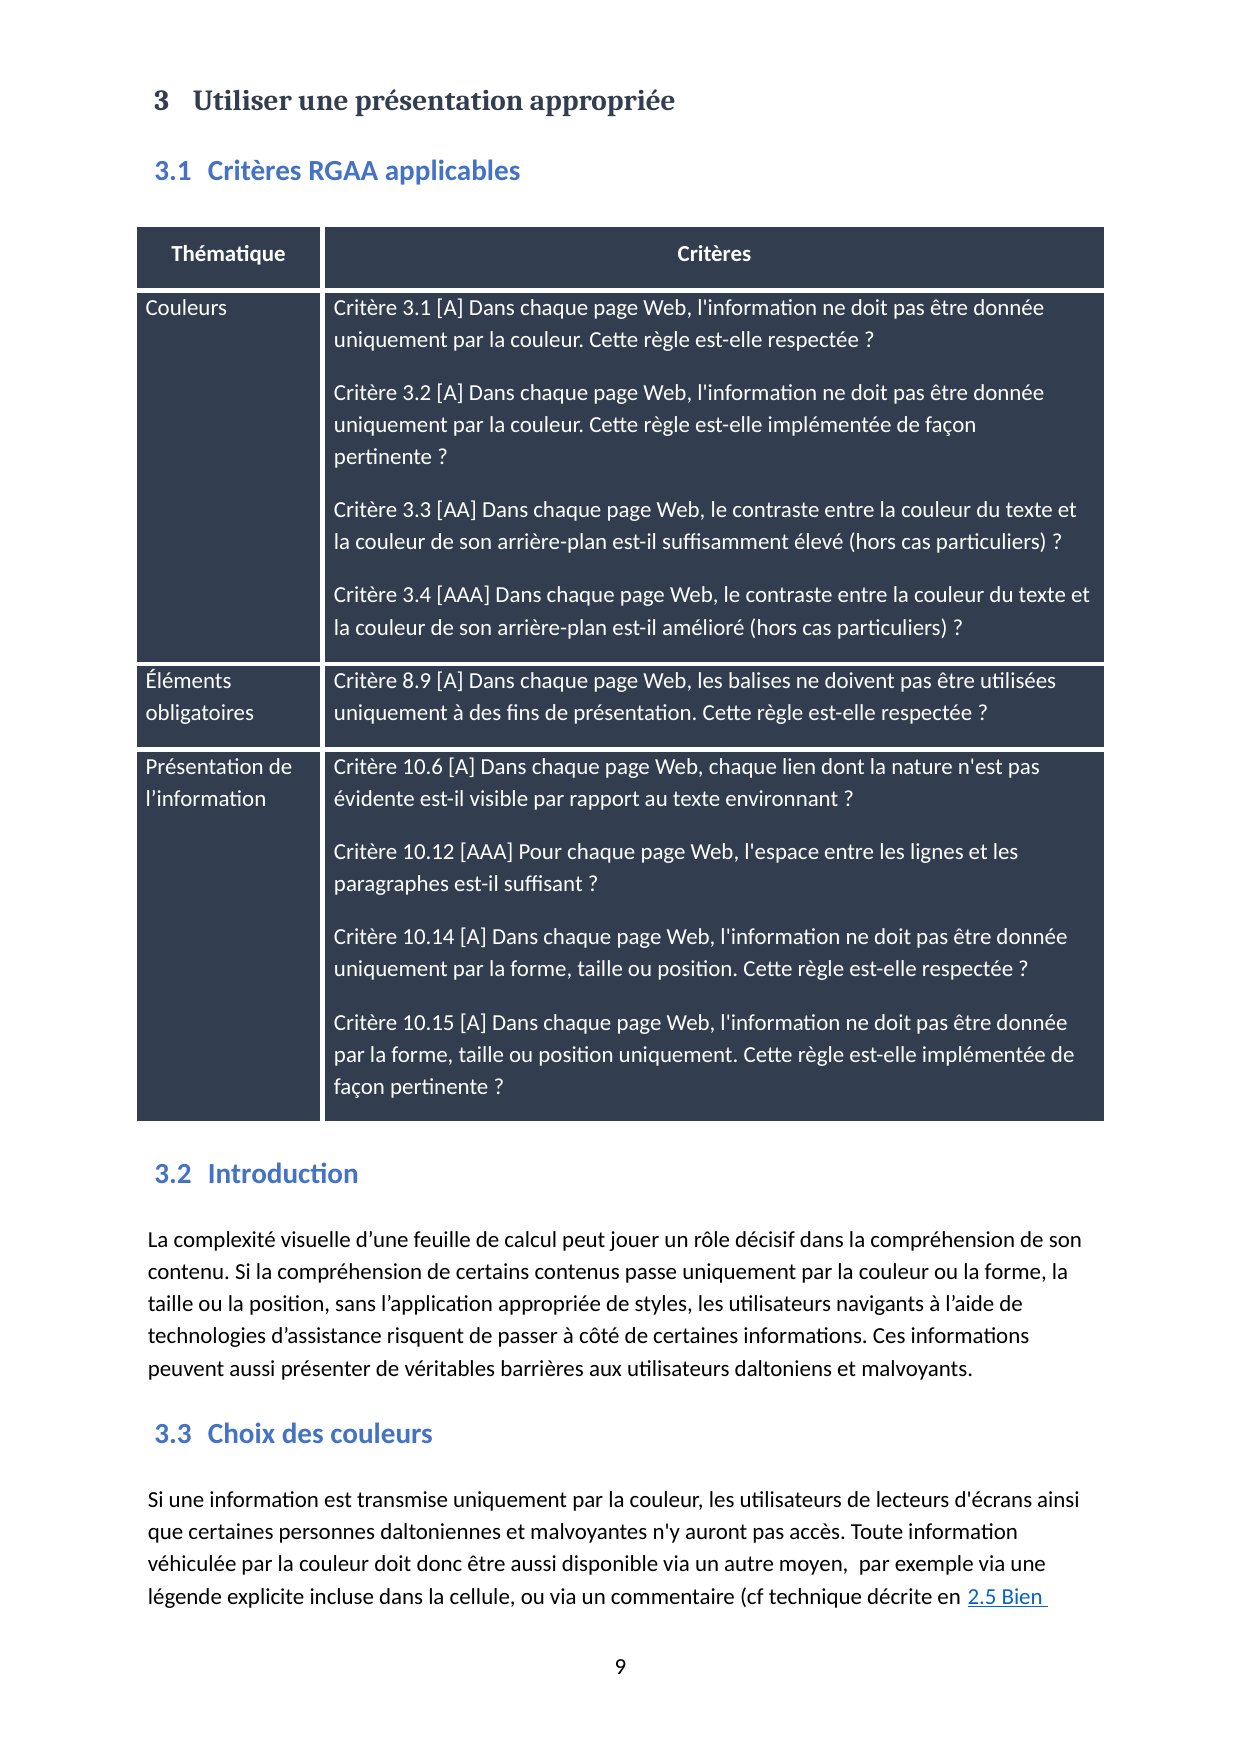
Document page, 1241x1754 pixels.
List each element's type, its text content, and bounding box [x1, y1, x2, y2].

text La complexité visuelle d’une feuille de calcul peut jouer un rôle décisif dans la compréhension de son contenu. Si la compréhension de certains contenus passe uniquement par la couleur ou la forme, la taille ou la position, sans l’application appropriée de styles, les utilisateurs navigants à l’aide de technologies d’assistance risquent de passer à côté de certaines informations. Ces informations peuvent aussi présenter de véritables barrières aux utilisateurs daltoniens et malvoyants. [148, 1225, 1093, 1382]
table_header Thématique [137, 227, 320, 288]
text Si une information est transmise uniquement par la couleur, les utilisateurs de lecteurs d'écrans ainsi que certaines personnes daltoniennes et malvoyantes n'y auront pas accès. Toute information véhiculée par la couleur doit donc être aussi disponible via un autre moyen, par exemple via une légende explicite incluse dans la cellule, ou via un commentaire (cf technique décrite en 2.5 Bien [148, 1485, 1093, 1610]
subtitle Critères RGAA applicables [148, 152, 1093, 188]
table_cell Critère 3.1 [A] Dans chaque page Web, l'information ne doit pas être donnée uniquement par la couleur. Cette règle est-elle respectée ? Critère 3.2 [A] Dans chaque page Web, l'information ne doit pas être donnée uniquement par la couleur. Cette règle est-elle implémentée de façon pertinente ? Critère 3.3 [AA] Dans chaque page Web, le contraste entre la couleur du texte et la couleur de son arrière-plan est-il suffisamment élevé (hors cas particuliers) ? Critère 3.4 [AAA] Dans chaque page Web, le contraste entre la couleur du texte et la couleur de son arrière-plan est-il amélioré (hors cas particuliers) ? [325, 293, 1104, 662]
table_cell Éléments obligatoires [137, 666, 320, 747]
subtitle Utiliser une présentation appropriée [148, 84, 1093, 118]
table_cell Présentation de l’information [137, 752, 320, 1121]
subtitle Choix des couleurs [148, 1415, 1093, 1451]
table_cell Critère 8.9 [A] Dans chaque page Web, les balises ne doivent pas être utilisées uniquement à des fins de présentation. Cette règle est-elle respectée ? [325, 666, 1104, 747]
table_cell Couleurs [137, 293, 320, 662]
table_header Critères [325, 227, 1104, 288]
subtitle Introduction [148, 1155, 1093, 1191]
table_cell Critère 10.6 [A] Dans chaque page Web, chaque lien dont la nature n'est pas évidente est-il visible par rapport au texte environnant ? Critère 10.12 [AAA] Pour chaque page Web, l'espace entre les lignes et les paragraphes est-il suffisant ? Critère 10.14 [A] Dans chaque page Web, l'information ne doit pas être donnée uniquement par la forme, taille ou position. Cette règle est-elle respectée ? Critère 10.15 [A] Dans chaque page Web, l'information ne doit pas être donnée par la forme, taille ou position uniquement. Cette règle est-elle implémentée de façon pertinente ? [325, 752, 1104, 1121]
